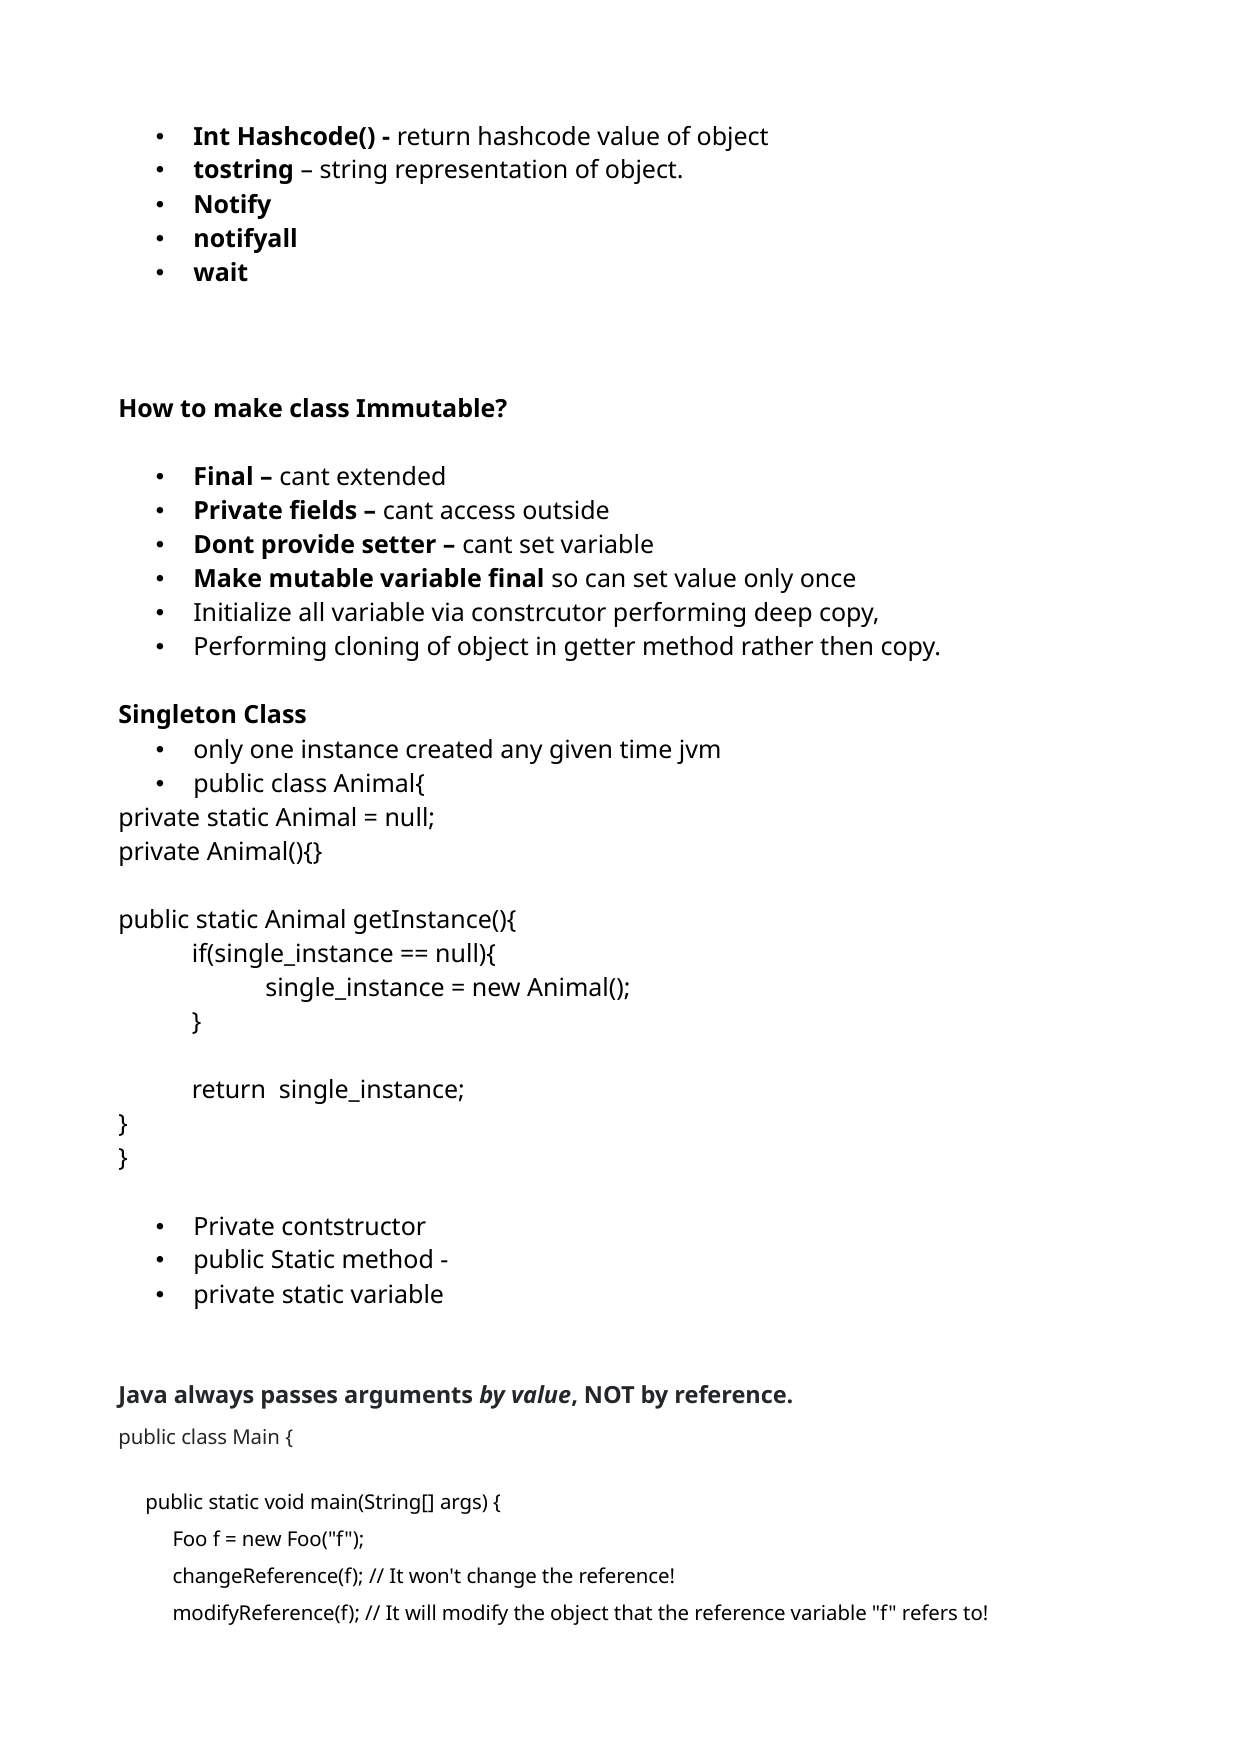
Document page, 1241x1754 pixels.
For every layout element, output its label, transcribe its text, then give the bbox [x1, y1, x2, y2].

list Private fields – cant access outside [156, 493, 1122, 527]
text single_instance = new Animal(); [118, 970, 1122, 1004]
list only one instance created any given time jvm [156, 731, 1122, 765]
text private Animal(){} [118, 833, 1122, 867]
text public class Main { [118, 1423, 1122, 1451]
text } [118, 1004, 1122, 1038]
list Notify [156, 186, 1122, 220]
list wait [156, 254, 1122, 288]
text if(single_instance == null){ [118, 936, 1122, 970]
text changeReference(f); // It won't change the reference! [118, 1561, 1122, 1590]
list Performing cloning of object in getter method rather then copy. [156, 629, 1122, 663]
list public class Animal{ [156, 765, 1122, 799]
list Dont provide setter – cant set variable [156, 527, 1122, 561]
text public static void main(String[] args) { [118, 1487, 1122, 1516]
text How to make class Immutable? [118, 391, 1122, 425]
list tostring – string representation of object. [156, 152, 1122, 186]
text } [118, 1140, 1122, 1174]
list Int Hashcode() - return hashcode value of object [156, 118, 1122, 152]
list public Static method - [156, 1242, 1122, 1276]
list Initialize all variable via constrcutor performing deep copy, [156, 595, 1122, 629]
list Private contstructor [156, 1208, 1122, 1242]
text Java always passes arguments by value, NOT by reference. [118, 1378, 1122, 1410]
text modifyReference(f); // It will modify the object that the reference variable "f" refers to! [118, 1598, 1122, 1627]
text Singleton Class [118, 697, 1122, 731]
text } [118, 1106, 1122, 1140]
list Final – cant extended [156, 459, 1122, 493]
list Make mutable variable final so can set value only once [156, 561, 1122, 595]
text private static Animal = null; [118, 799, 1122, 833]
text return single_instance; [118, 1072, 1122, 1106]
list private static variable [156, 1276, 1122, 1310]
list notifyall [156, 220, 1122, 254]
text public static Animal getInstance(){ [118, 902, 1122, 936]
text Foo f = new Foo("f"); [118, 1524, 1122, 1553]
